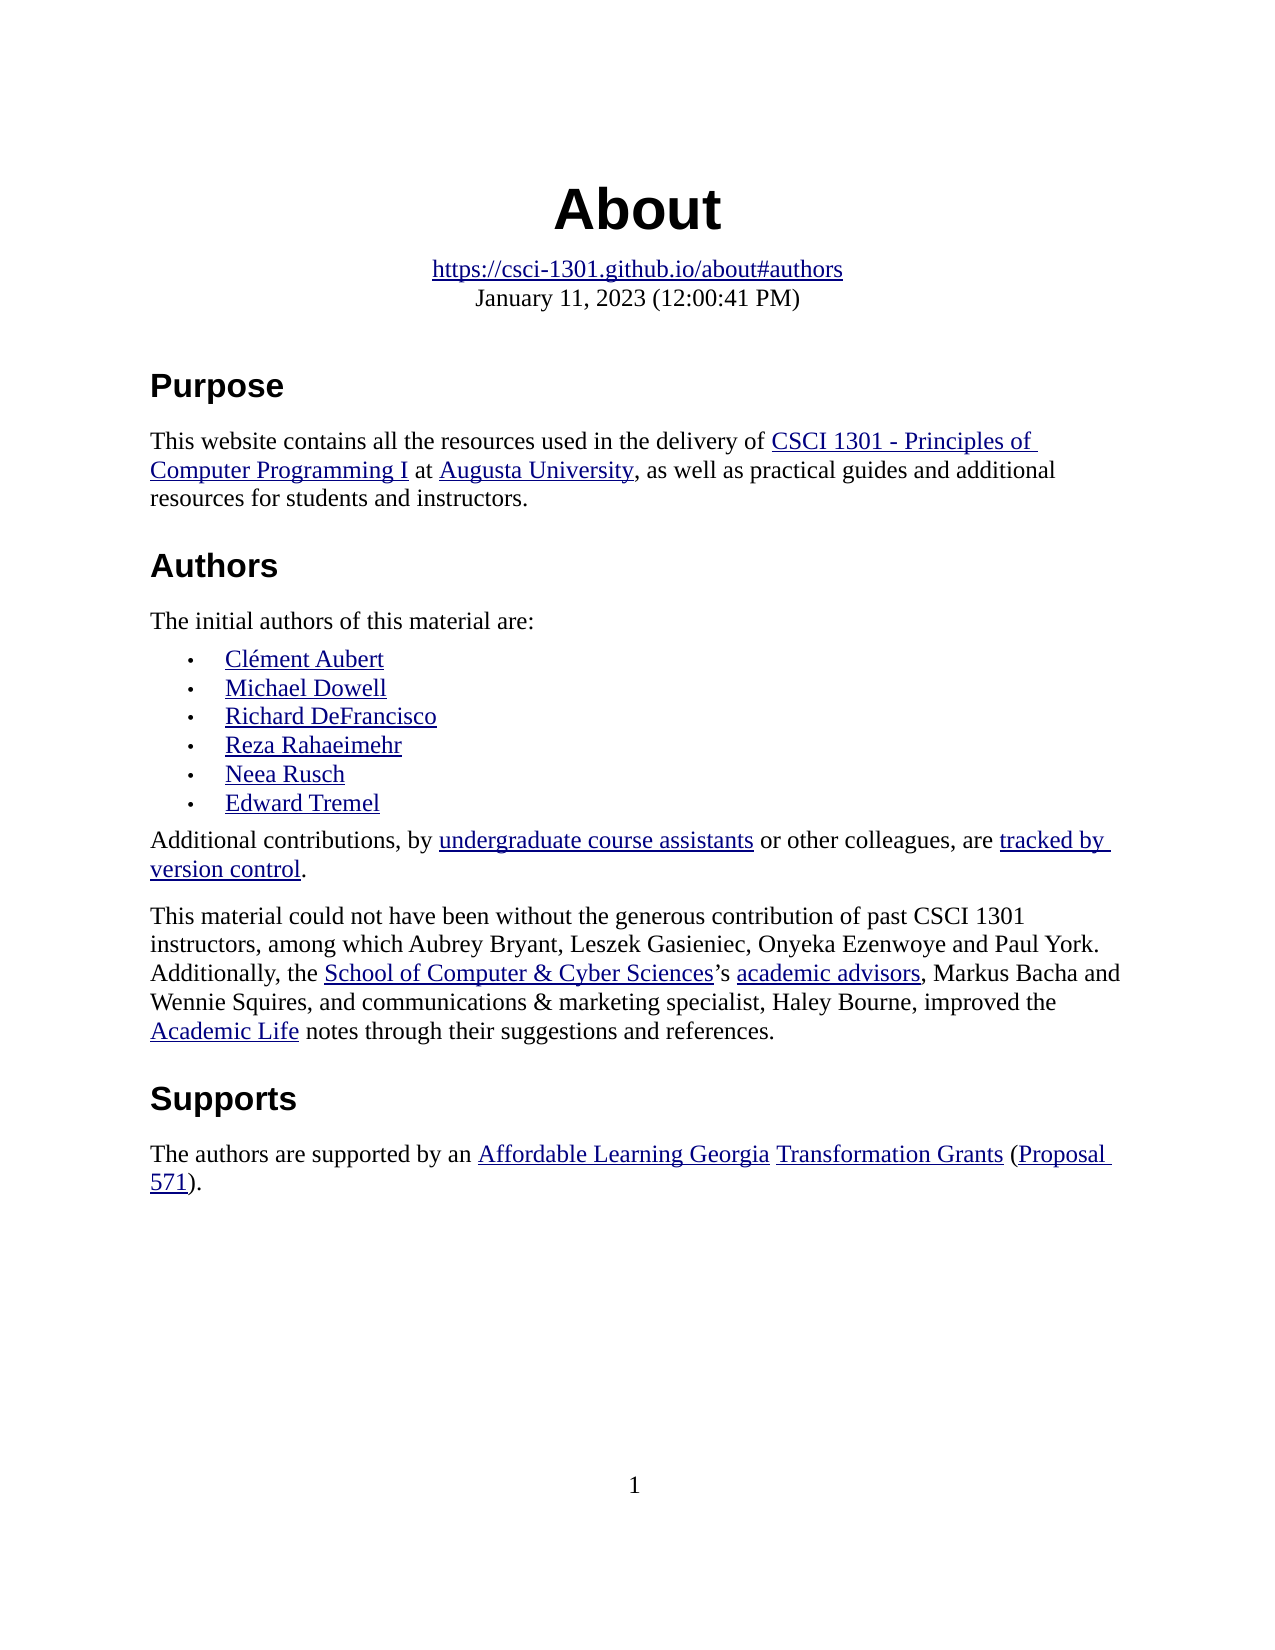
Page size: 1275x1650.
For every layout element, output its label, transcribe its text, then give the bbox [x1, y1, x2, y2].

list Richard DeFrancisco [187, 701, 1125, 730]
title About [150, 175, 1125, 242]
text Additional contributions, by undergraduate course assistants or other colleagues, are tracked by version control. [150, 825, 1125, 883]
text https://csci-1301.github.io/about#authors [150, 254, 1125, 283]
subtitle Purpose [150, 366, 1125, 404]
subtitle Authors [150, 546, 1125, 585]
text January 11, 2023 (12:00:41 PM) [150, 283, 1125, 312]
list Edward Tremel [187, 788, 1125, 816]
text The initial authors of this material are: [150, 606, 1125, 635]
subtitle Supports [150, 1078, 1125, 1117]
text This material could not have been without the generous contribution of past CSCI 1301 instructors, among which Aubrey Bryant, Leszek Gasieniec, Onyeka Ezenwoye and Paul York. Additionally, the School of Computer & Cyber Sciences’s academic advisors, Markus Bacha and Wennie Squires, and communications & marketing specialist, Haley Bourne, improved the Academic Life notes through their suggestions and references. [150, 901, 1125, 1044]
list Neea Rusch [187, 759, 1125, 788]
text This website contains all the resources used in the delivery of CSCI 1301 - Principles of Computer Programming I at Augusta University, as well as practical guides and additional resources for students and instructors. [150, 426, 1125, 512]
text The authors are supported by an Affordable Learning Georgia Transformation Grants (Proposal 571). [150, 1139, 1125, 1196]
list Clément Aubert [187, 644, 1125, 673]
list Reza Rahaeimehr [187, 730, 1125, 759]
list Michael Dowell [187, 673, 1125, 701]
